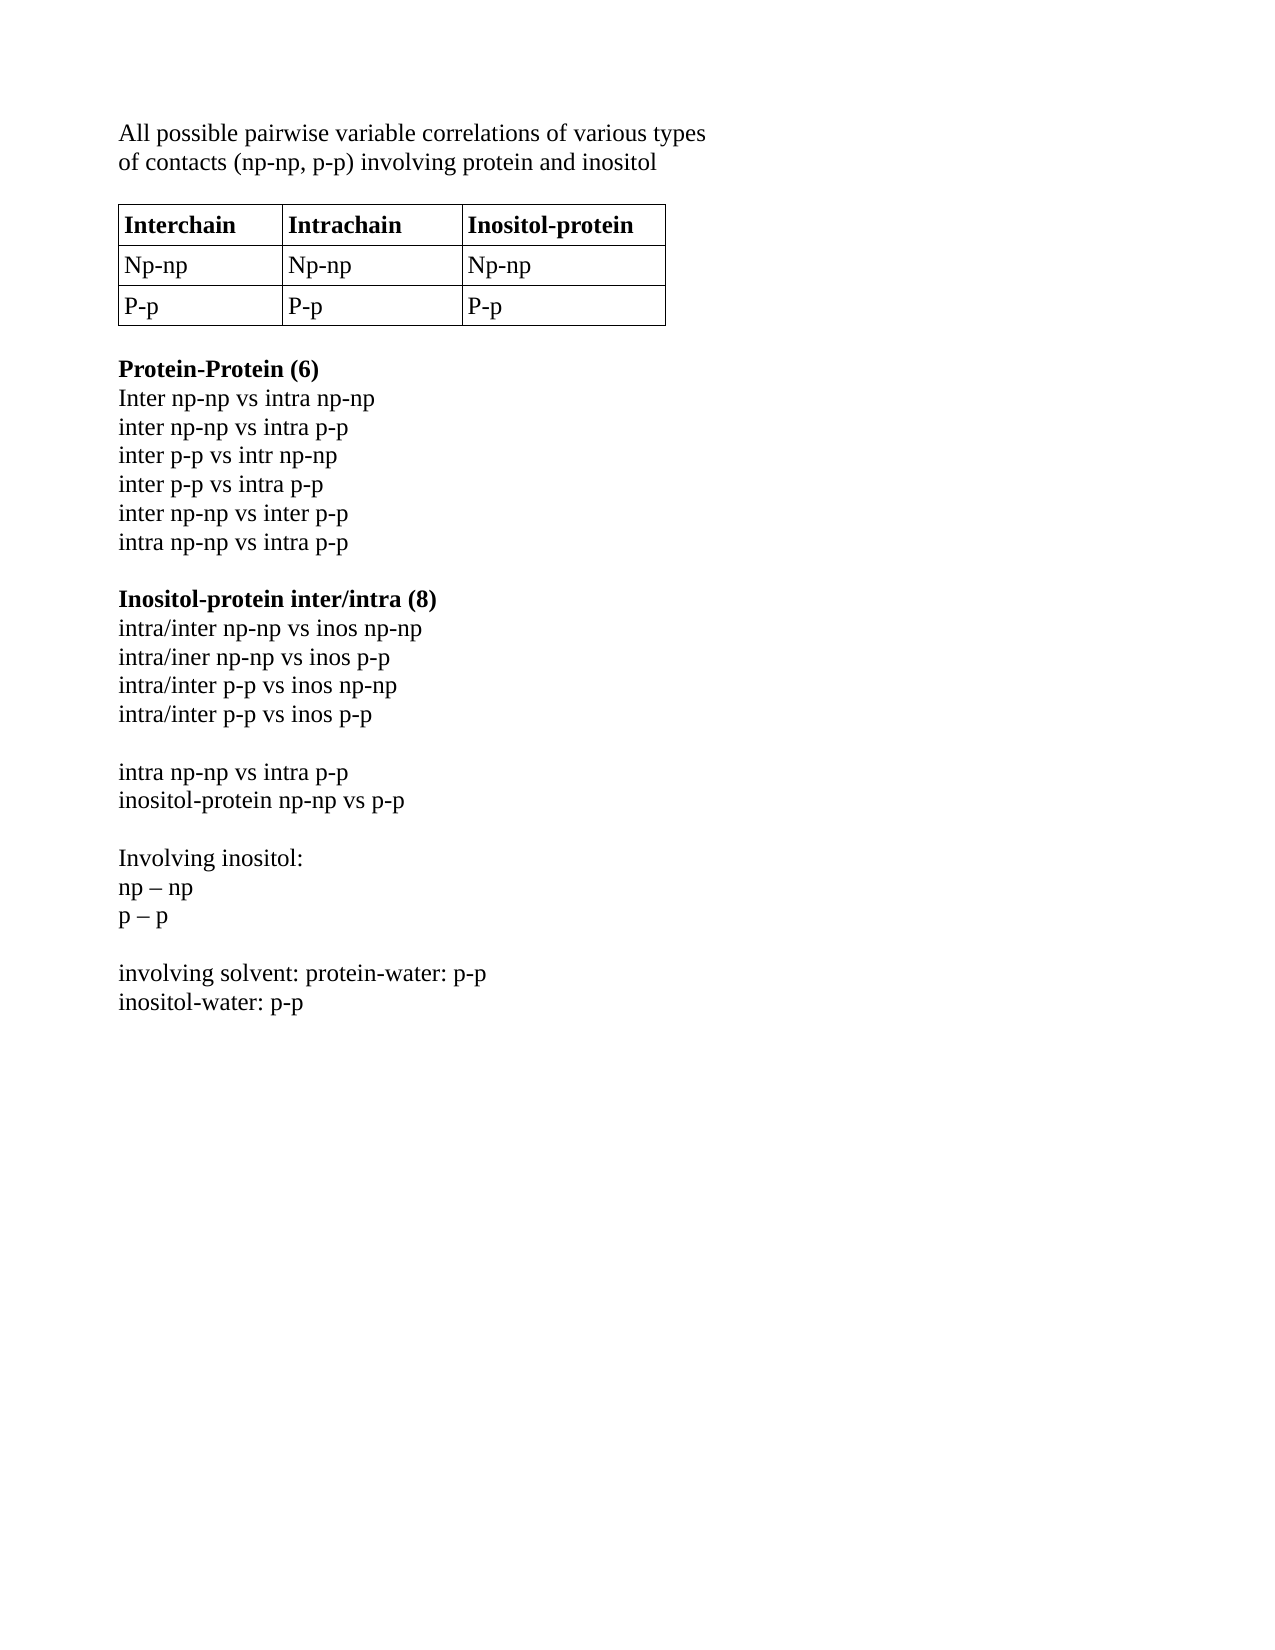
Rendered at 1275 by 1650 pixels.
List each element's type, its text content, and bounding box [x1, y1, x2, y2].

text Protein-Protein (6) [118, 354, 1157, 383]
text Involving inositol: [118, 843, 1157, 872]
text np – np [118, 872, 1157, 900]
table_cell Np-np [119, 246, 282, 285]
text inositol-protein np-np vs p-p [118, 785, 1157, 814]
text Inter np-np vs intra np-np [118, 383, 1157, 412]
text inter np-np vs intra p-p [118, 412, 1157, 440]
text intra/inter p-p vs inos np-np [118, 670, 1157, 699]
table_header Intrachain [283, 205, 462, 245]
text involving solvent: protein-water: p-p [118, 958, 1157, 987]
table_cell P-p [119, 286, 282, 325]
text intra np-np vs intra p-p [118, 527, 1157, 555]
text inter p-p vs intra p-p [118, 469, 1157, 498]
table_cell P-p [283, 286, 462, 325]
text intra/inter p-p vs inos p-p [118, 699, 1157, 728]
text inter p-p vs intr np-np [118, 440, 1157, 469]
text intra/inter np-np vs inos np-np [118, 613, 1157, 642]
text p – p [118, 900, 1157, 929]
table_cell Np-np [283, 246, 462, 285]
text inter np-np vs inter p-p [118, 498, 1157, 527]
table_header Inositol-protein [463, 205, 665, 245]
table_header Interchain [119, 205, 282, 245]
text inositol-water: p-p [118, 987, 1157, 1015]
table_cell P-p [463, 286, 665, 325]
text intra/iner np-np vs inos p-p [118, 642, 1157, 670]
text intra np-np vs intra p-p [118, 757, 1157, 785]
text Inositol-protein inter/intra (8) [118, 584, 1157, 613]
text All possible pairwise variable correlations of various types [118, 118, 1157, 147]
text of contacts (np-np, p-p) involving protein and inositol [118, 147, 1157, 176]
table_cell Np-np [463, 246, 665, 285]
